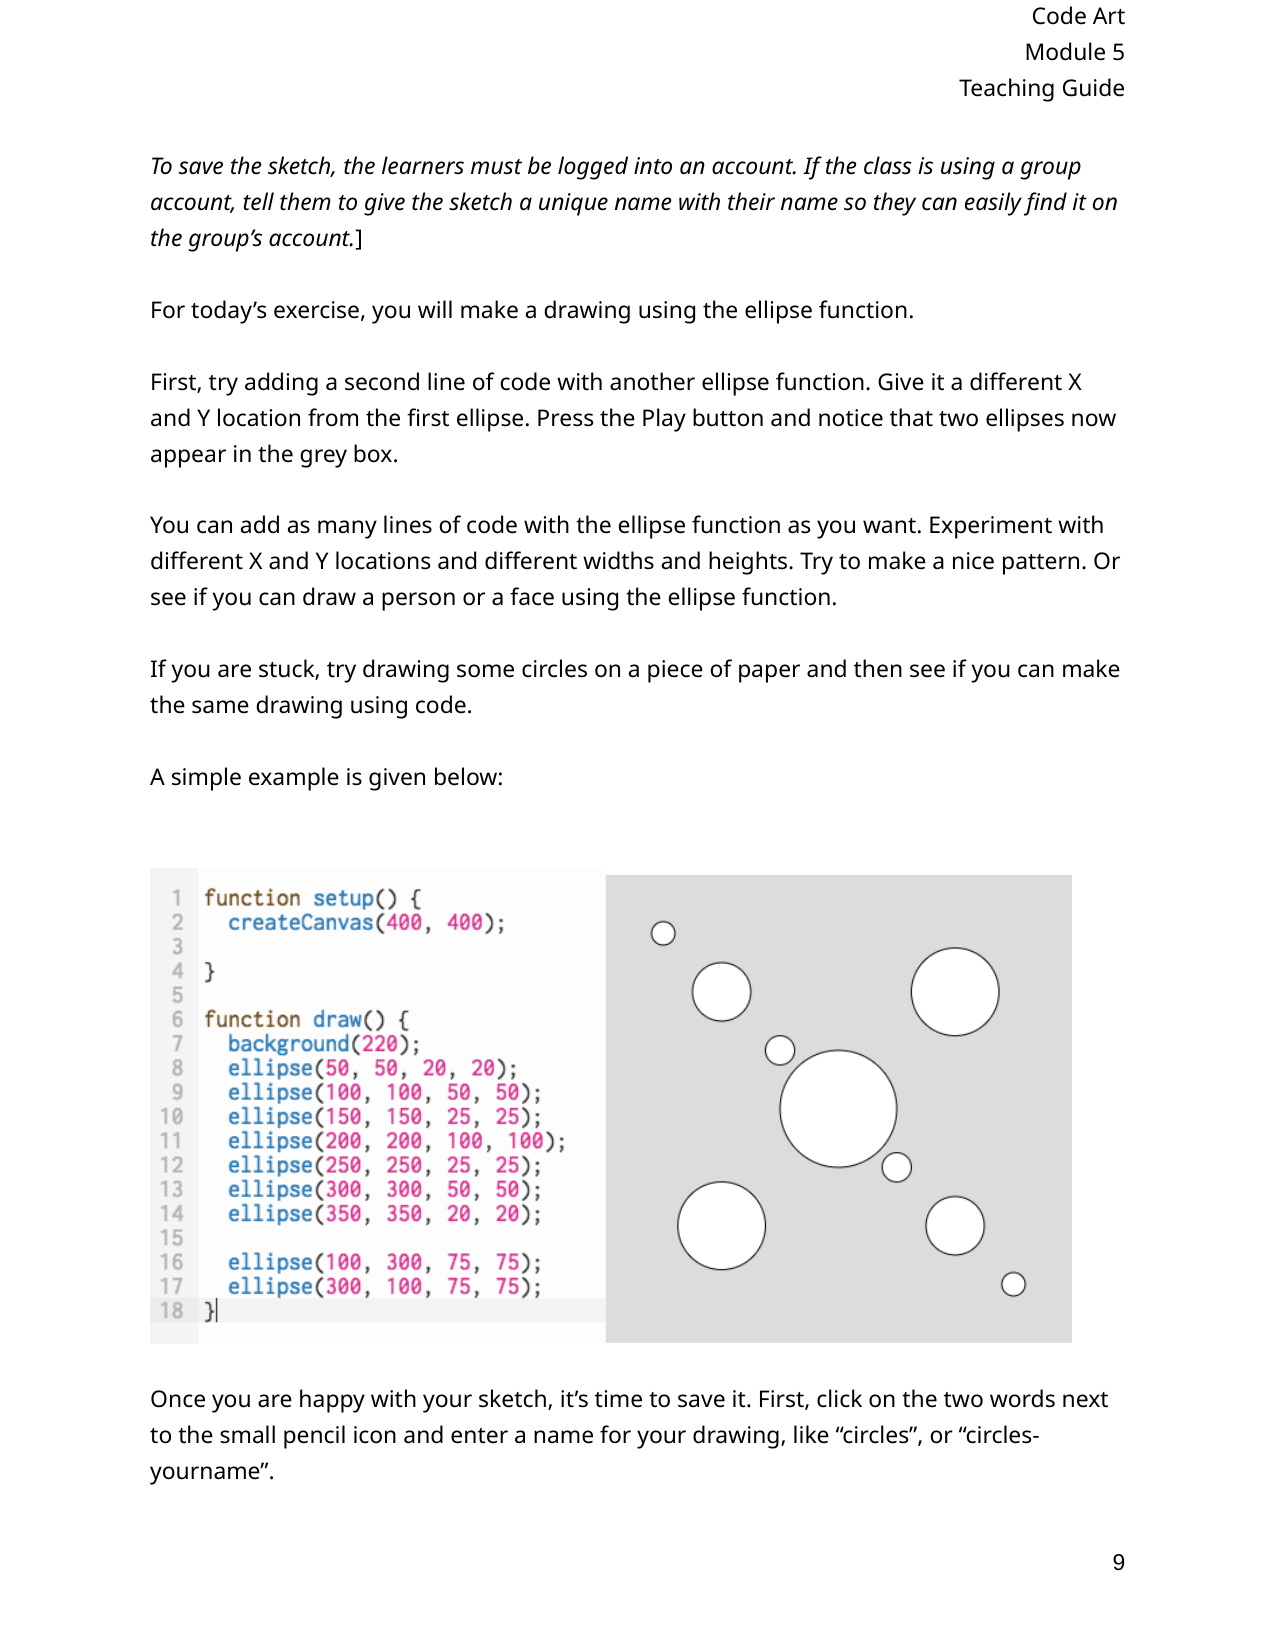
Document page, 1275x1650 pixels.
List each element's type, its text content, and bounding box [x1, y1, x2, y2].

text For today’s exercise, you will make a drawing using the ellipse function. [150, 294, 1125, 325]
text You can add as many lines of code with the ellipse function as you want. Experiment with different X and Y locations and different widths and heights. Try to make a nice pattern. Or see if you can draw a person or a face using the ellipse function. [150, 509, 1125, 612]
text First, try adding a second line of code with another ellipse function. Give it a different X and Y location from the first ellipse. Press the Play button and notice that two ellipses now appear in the grey box. [150, 366, 1125, 469]
text To save the sketch, the learners must be logged into an account. If the class is using a group account, tell them to give the sketch a unique name with their name so they can easily find it on the group’s account.] [150, 150, 1125, 253]
picture [150, 868, 1072, 1344]
text If you are stuck, try drawing some circles on a piece of paper and then see if you can make the same drawing using code. [150, 653, 1125, 720]
text A simple example is given below: [150, 761, 1125, 792]
text Once you are happy with your sketch, it’s time to save it. First, click on the two words next to the small pencil icon and enter a name for your drawing, like “circles”, or “circles-yourname”. [150, 1383, 1125, 1486]
